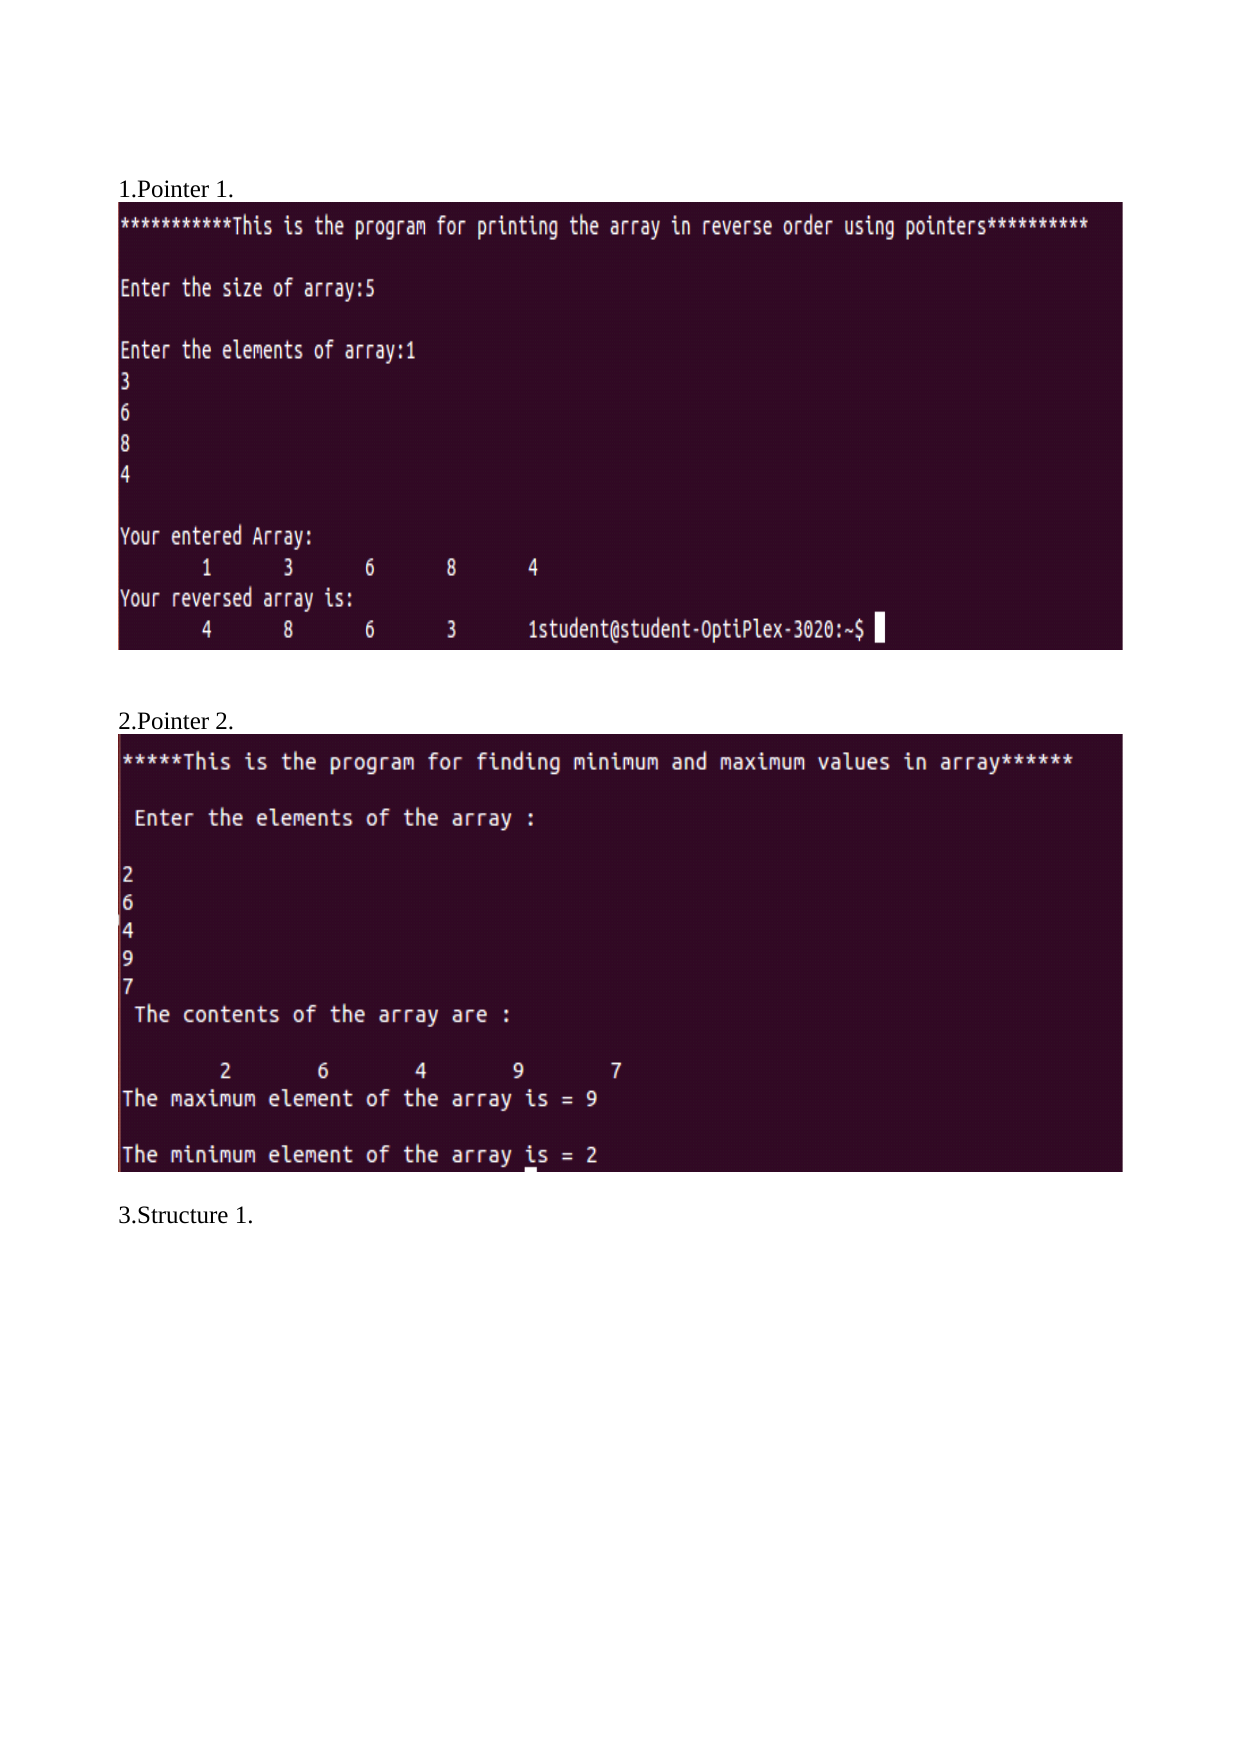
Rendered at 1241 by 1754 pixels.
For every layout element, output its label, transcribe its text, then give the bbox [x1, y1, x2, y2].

text 2.Pointer 2. [118, 706, 1122, 734]
text 3.Structure 1. [118, 1200, 1122, 1229]
text 1.Pointer 1. [118, 174, 1122, 202]
